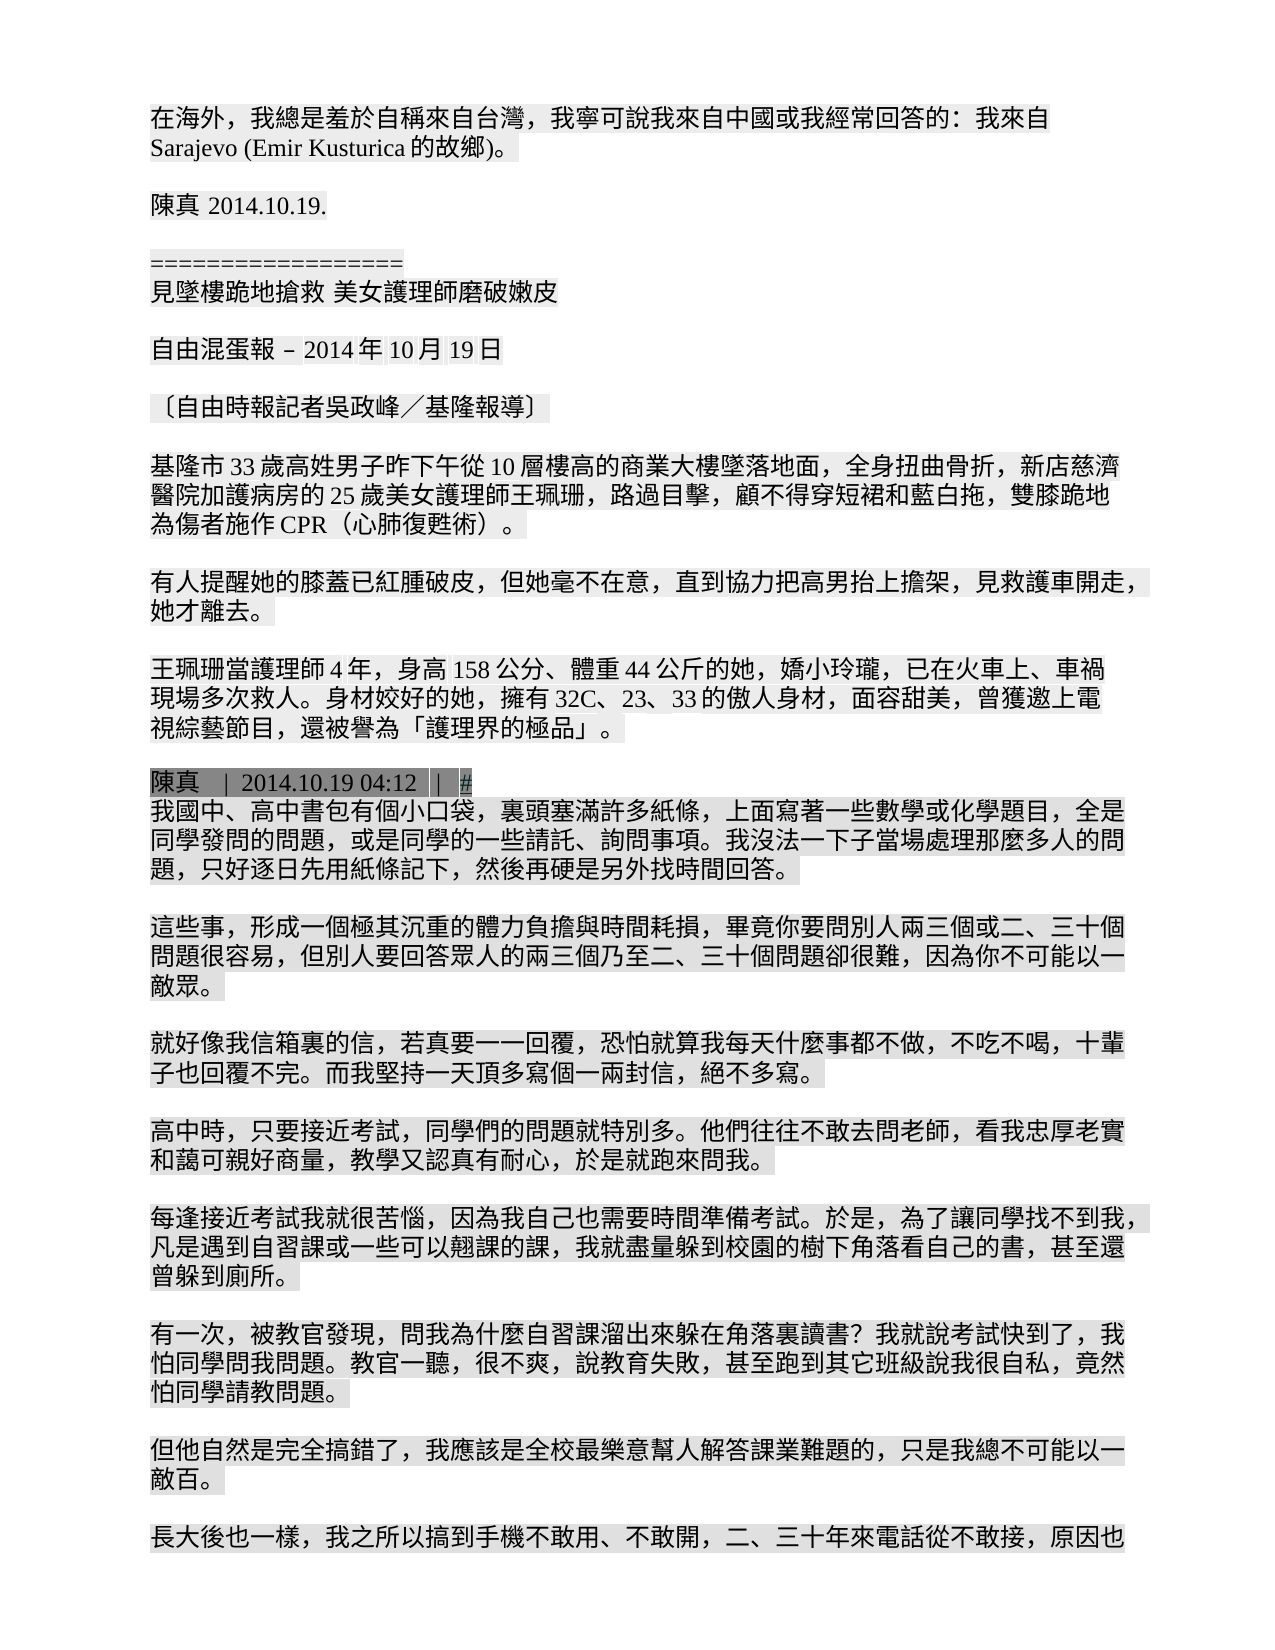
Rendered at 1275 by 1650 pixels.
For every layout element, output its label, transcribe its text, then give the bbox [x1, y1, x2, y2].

text 我國中、高中書包有個小口袋，裏頭塞滿許多紙條，上面寫著一些數學或化學題目，全是同學發問的問題，或是同學的一些請託、詢問事項。我沒法一下子當場處理那麼多人的問題，只好逐日先用紙條記下，然後再硬是另外找時間回答。 這些事，形成一個極其沉重的體力負擔與時間耗損，畢竟你要問別人兩三個或二、三十個問題很容易，但別人要回答眾人的兩三個乃至二、三十個問題卻很難，因為你不可能以一敵眾。 就好像我信箱裏的信，若真要一一回覆，恐怕就算我每天什麼事都不做，不吃不喝，十輩子也回覆不完。而我堅持一天頂多寫個一兩封信，絕不多寫。 高中時，只要接近考試，同學們的問題就特別多。他們往往不敢去問老師，看我忠厚老實和藹可親好商量，教學又認真有耐心，於是就跑來問我。 每逢接近考試我就很苦惱，因為我自己也需要時間準備考試。於是，為了讓同學找不到我，凡是遇到自習課或一些可以翹課的課，我就盡量躲到校園的樹下角落看自己的書，甚至還曾躲到廁所。 有一次，被教官發現，問我為什麼自習課溜出來躲在角落裏讀書？我就說考試快到了，我怕同學問我問題。教官一聽，很不爽，說教育失敗，甚至跑到其它班級說我很自私，竟然怕同學請教問題。 但他自然是完全搞錯了，我應該是全校最樂意幫人解答課業難題的，只是我總不可能以一敵百。 長大後也一樣，我之所以搞到手機不敢用、不敢開，二、三十年來電話從不敢接，原因也在此。我畢竟不是千手觀音，也不是立委服務處，實在不可能以一敵百。 我很樂意助人，只要對方真正有難而且是我幫得上忙的事，我通常都是赴湯蹈火兩肋插刀，在所不辭。但事實上，求助者所求之事大多雞毛蒜皮，屬生活上細微到不能再細微的小事。 我知道人們無處可說、有苦難訴的心情，所以通常還是會盡量聆聽，但生活上這些每個人每天都會遇到的小事，若要一一訴說，哪說得完？這類絲毫無關緊要、隔天就忘的小事，除了看淡，還能怎麼樣？ 當然，一部份的求助者的確是大事，但我一人之力，能做些什麼？能做的自然會盡力，但還是老話，人不可能以一敵百；自己家族中的一堆事，悲歡離合生老病死，就夠我長年焦頭爛額了。 在台灣，當個醫師，平常肯定常會有許多親朋好友來請託或詢問或求助。醫師畢竟不是律師，想問醫師什麼儘管問，不用客氣。醫學這門專業之所以存在，無非就是助人。但仍然還是老話，醫師也是人，一天一樣只有24小時，就算他都不用睡覺，其實也無法以一敵百。 我總是很害怕手機、電話、email等等這些東西，猶如我過去特別害怕自習課一樣，很難想像會有什麼好事發生在我身上。 我常渴望接到手機，對方劈頭便說："嗨，陳真你好，好久不見啦，有事想拜託你，我有八千萬，花都花不完，可以幫我花嗎？" 哪天如果真的接到這種電話，肯定是詐騙集團。 另外還有個現象就是：在大醫院或醫學中心，醫師就像神一樣，凡人不敢靠近，問起 "神明" 來也頂多結結巴巴問兩句、訴兩句苦便罷。但在診所可完全不是這樣哦。台灣人一般會在診所面前加個小字，小診所，以示高低有別。 對於小診所的小小小醫師，病人是根本不會怕你的，他反而覺得他是你的衣食父母，你要對他畢恭畢敬才對；問起問題來，他根本不在乎問你問多久，有的不掛號也能跑來問上兩小時就是沒法請他離開，大大小小什麼都問，問完一遍又一遍，今天問完，明天閒閒無事做，又跑來再重新問一遍。 有不少病人是這樣一種心態，因為他認定你是小診所的小小小醫師，管你是什麼世界名校出身都一樣，他把你看得很扁很扁，因此他特別喜歡來問你，因為其他大醫師他根本不敢問。台灣人相信，廟大間住的就是大神，小廟嘛，就是一些牛頭馬面。 有好幾次，我問病人說，這些心臟方面的事，或是肝膽方面的藥，以及一些內外科的診斷和檢查，或甚至只是一些很基本的用藥方式或生化數據說明，為什麼你不問你自己的心臟科、肝膽科醫師而特地跑來問我？ 有個經常拿一堆內外科藥物和各種檢查報告來問我的病人，聽我這樣問他，竟然大聲罵說： "啥咪！你講這個是啥咪曉話(什麼瘋話)！我的那個心臟科醫師是成大的醫師耶，是大醫師大教授耶，我怎麼可以問他，浪費他的時間？！你真的是講話也要有點sense。" 有人問我說，我怎麼不會生氣？反而還持續花那麼多時間免費幫他講解那些他的醫師理應負責講解的醫藥知識？若他遇到這種病人一定馬上趕出去。但老實說，我的確沒有生氣或受辱的感覺。 我常跟學姊開玩笑說，我已經鍛鍊到沒有自尊、隨便人家侮辱的境界了。雖是玩笑話，卻也是事實，畢竟我若打定主意要幫對方一個忙，他看得起我也好，看不起也罷，我之所以幫他，純粹無條件。 就像頭上太陽，不管你是好人壞人，不管你罵他也好，愛他也罷，他若要照耀你就依然照耀，不會因為你看不起他，太陽便掉頭離去。 今天太陽很大，靜站兩小時，把我半邊臉都曬焦了。我心裏發出懇求，太陽老兄，拜託你朝西邊方向走快點，我身體一邊都快烤焦了，但太陽依然慢吞吞有著他自己的步伐。 p.s.: 這類無關世界和平的話題，我就說到此，不繼續搭腔。 p.p.s.：今天有個很可愛的小妹妹來給大家打氣、採訪，還錄了音說要回去慢慢研究。我倒是頭一次被這麼小年齡的人採訪。她問我："為何叫以色列不要學納粹？以前歷史上也發生過一樣的事嗎？" [150, 797, 1125, 1553]
text 狗跟狗見面，第一件事就是先聞一下對方屁股，看氣味如何；人與人相處，亦在於氣味。 人可以有許多種分類指標，比方說顏色是一種，我不相信厭惡綠營者可以跟綠色生物密切相處，保持距離相敬如冰自然是有可能，但距離一近，氣味必然不合，因為顏色在此標示了兩種截然相反的世界觀。 同理。我不相信一個整天滿口誰好帥好帥哦或是正妹爆奶個不停的人，有可能和一個厭惡這種氣味的人密切相處；保持距離相敬如冰自然是有可能，但距離一近，話不投機，你眼中的美跟他說的美正好全然相反，厭惡感將很難掩飾。 你看一部電影聽一場音樂會，很感動，旁邊的人卻一直尖叫 "男主角好帥哦"，或是一直評估打量女主角的三圍臉蛋，如果你是個正常人，大概也只能啞口無言，很難和對方有什麼實質意義的情感交流。 這只是個比喻，並不是說不能講甩哥正妹爆奶爆夯，重點是，為什麼一個社會竟然會病態低級到這種地步，世界好像就只是一堆奶一些尺寸、分數、業績以及一些實在看不出美在哪裏的甩哥正妹。 氣味這東西很難言喻，畢竟它是一種無形無狀肉眼不可見的東西，而不是一種行為面的指涉。但是，因為肉眼看不見，於是你也只能透過某種可見的言行現象去理解，但這並不是說你在行為上有什麼話不能講或不能做。 就跟你很難描述升學主義一樣，鄙俗難耐的當然不是升學，而是升學背後的某種心態和氣味，鄙視升學主義並不是說你不應該升學。 氣味是一種能聞到的人自然就會聞到的東西，聞不到的，你就算寫一堆，講得很仔細，他還是聞不到，他根本不知道你在說什麼。他當然也不知道自己是有著那樣一種氣味的人。 面對比方說像底下報導這樣一種撲天蓋地的 "看世界的眼光"，如果你不但不會滿腔怒火，反而還樂在其中，那只能說，我跟你是完全不一樣的物種；別說相處，恐怕就連一起吃兩口飯說上幾句話都會覺得苦不堪言。 一個社會,如果全面性是這樣一種品味，實在不是一個適合人居住的地方，特別不適合下一代。除非你很樂意你的小孩將來長大對世界一無所知，對人事物毫無所感，就只會整天好帥好正好大的奶個不停，或是滿心虛榮於所謂名醫名校名人名嘴名流名牌名氣，凡事都只在乎個 "名" 字，而完全不知天高地厚，或是整天覆誦各種主流言論，蠢血沸騰忠黨愛國個不停，好像根本沒有半點大腦似的。 我並不是說這種人是好人或壞人，而是說，這絕不是一個正常人。你有沒有見過世界上哪個社會是像台灣這樣的？完完全全沒有任何新聞，沒有世界，沒有文化，沒有一絲是非善惡美醜的基本鑑賞能力，每天就是不斷甩哥正妹爆奶爆紅爆夯，或是氣燄高張蠢血沸騰的無腦之事永不間斷。 昨天一早搭車準備北上靜站，在火車站附近遇到一群民進黨的選舉車隊，鑼鼓喧天，吵到我受不了，趕緊把耳朵摀上，但我隱約聽到巨量的擴音器傳來：咱大家要勇敢團結起來，全民來抵制黑心油企業，讓他倒！抵制黑心政府糟蹋咱台灣郎等等。 其實，不需要什麼預見未來趨勢的能力，你光從兩岸的新聞素質與一般言論思想水平之極端差距，就能馬上高下立判未來發展；兩岸各自以一種驚人的速度飛奔，差別只是飛奔的方向剛好相反。 在海外，我總是羞於自稱來自台灣，我寧可說我來自中國或我經常回答的：我來自Sarajevo (Emir Kusturica的故鄉)。 陳真 2014.10.19. ================== 見墜樓跪地搶救 美女護理師磨破嫩皮 自由混蛋報 – 2014年10月19日 〔自由時報記者吳政峰／基隆報導〕 基隆市33歲高姓男子昨下午從10層樓高的商業大樓墜落地面，全身扭曲骨折，新店慈濟醫院加護病房的25歲美女護理師王珮珊，路過目擊，顧不得穿短裙和藍白拖，雙膝跪地為傷者施作CPR（心肺復甦術）。 有人提醒她的膝蓋已紅腫破皮，但她毫不在意，直到協力把高男抬上擔架，見救護車開走，她才離去。 王珮珊當護理師4年，身高158公分、體重44公斤的她，嬌小玲瓏，已在火車上、車禍現場多次救人。身材姣好的她，擁有32C、23、33的傲人身材，面容甜美，曾獲邀上電視綜藝節目，還被譽為「護理界的極品」。 [150, 75, 1125, 743]
text 陳真 | 2014.10.19 04:12 | # [150, 768, 1125, 797]
